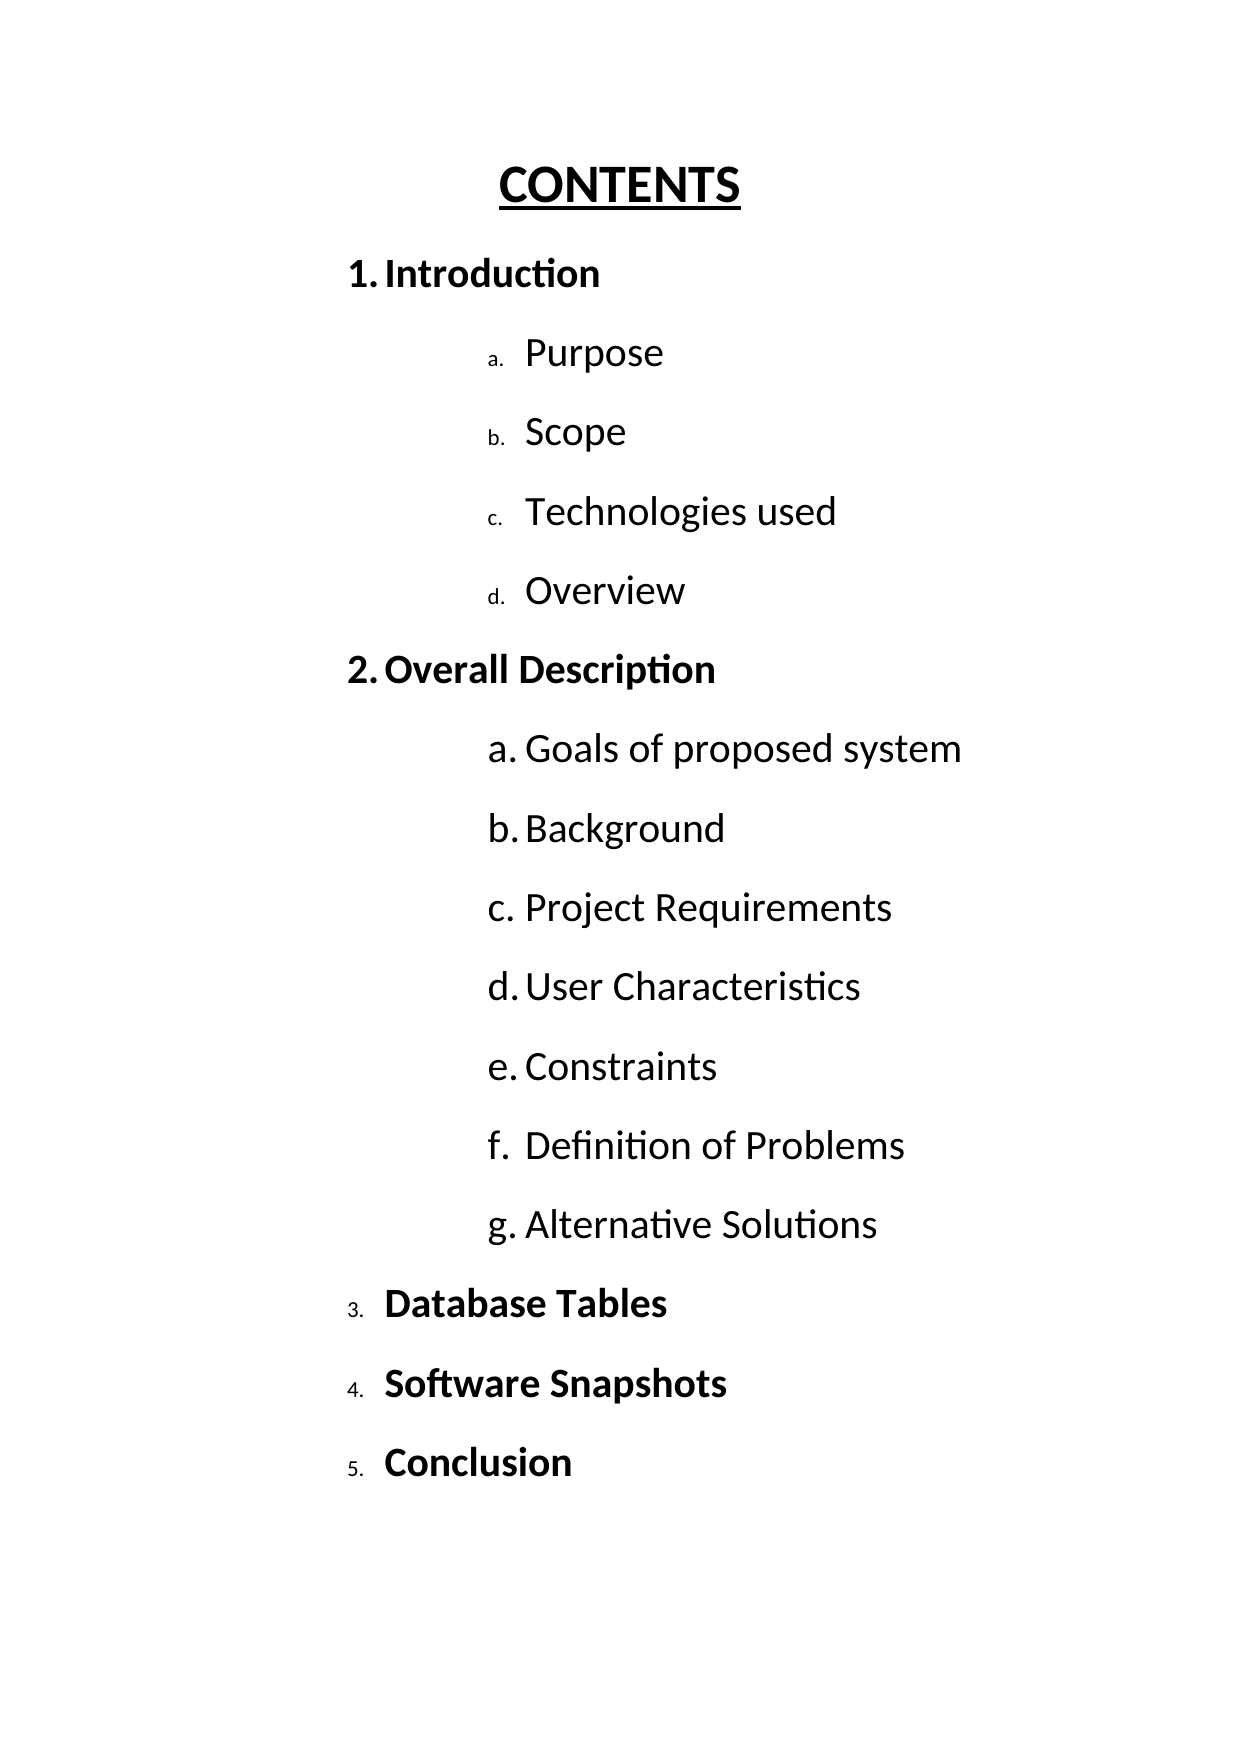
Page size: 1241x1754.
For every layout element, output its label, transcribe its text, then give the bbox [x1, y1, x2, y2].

list Overview [487, 564, 1090, 615]
list Purpose [487, 326, 1090, 377]
list Alternative Solutions [487, 1198, 1090, 1249]
list Project Requirements [487, 881, 1090, 932]
list Goals of proposed system [487, 722, 1090, 773]
list Conclusion [347, 1436, 1090, 1487]
list User Characteristics [487, 960, 1090, 1011]
list Introduction [347, 247, 1090, 298]
list Software Snapshots [347, 1357, 1090, 1407]
list Scope [487, 405, 1090, 456]
text CONTENTS [150, 150, 1090, 216]
list Definition of Problems [487, 1119, 1090, 1170]
list Technologies used [487, 485, 1090, 536]
list Overall Description [347, 643, 1090, 694]
list Database Tables [347, 1277, 1090, 1328]
list Background [487, 802, 1090, 853]
list Constraints [487, 1039, 1090, 1090]
